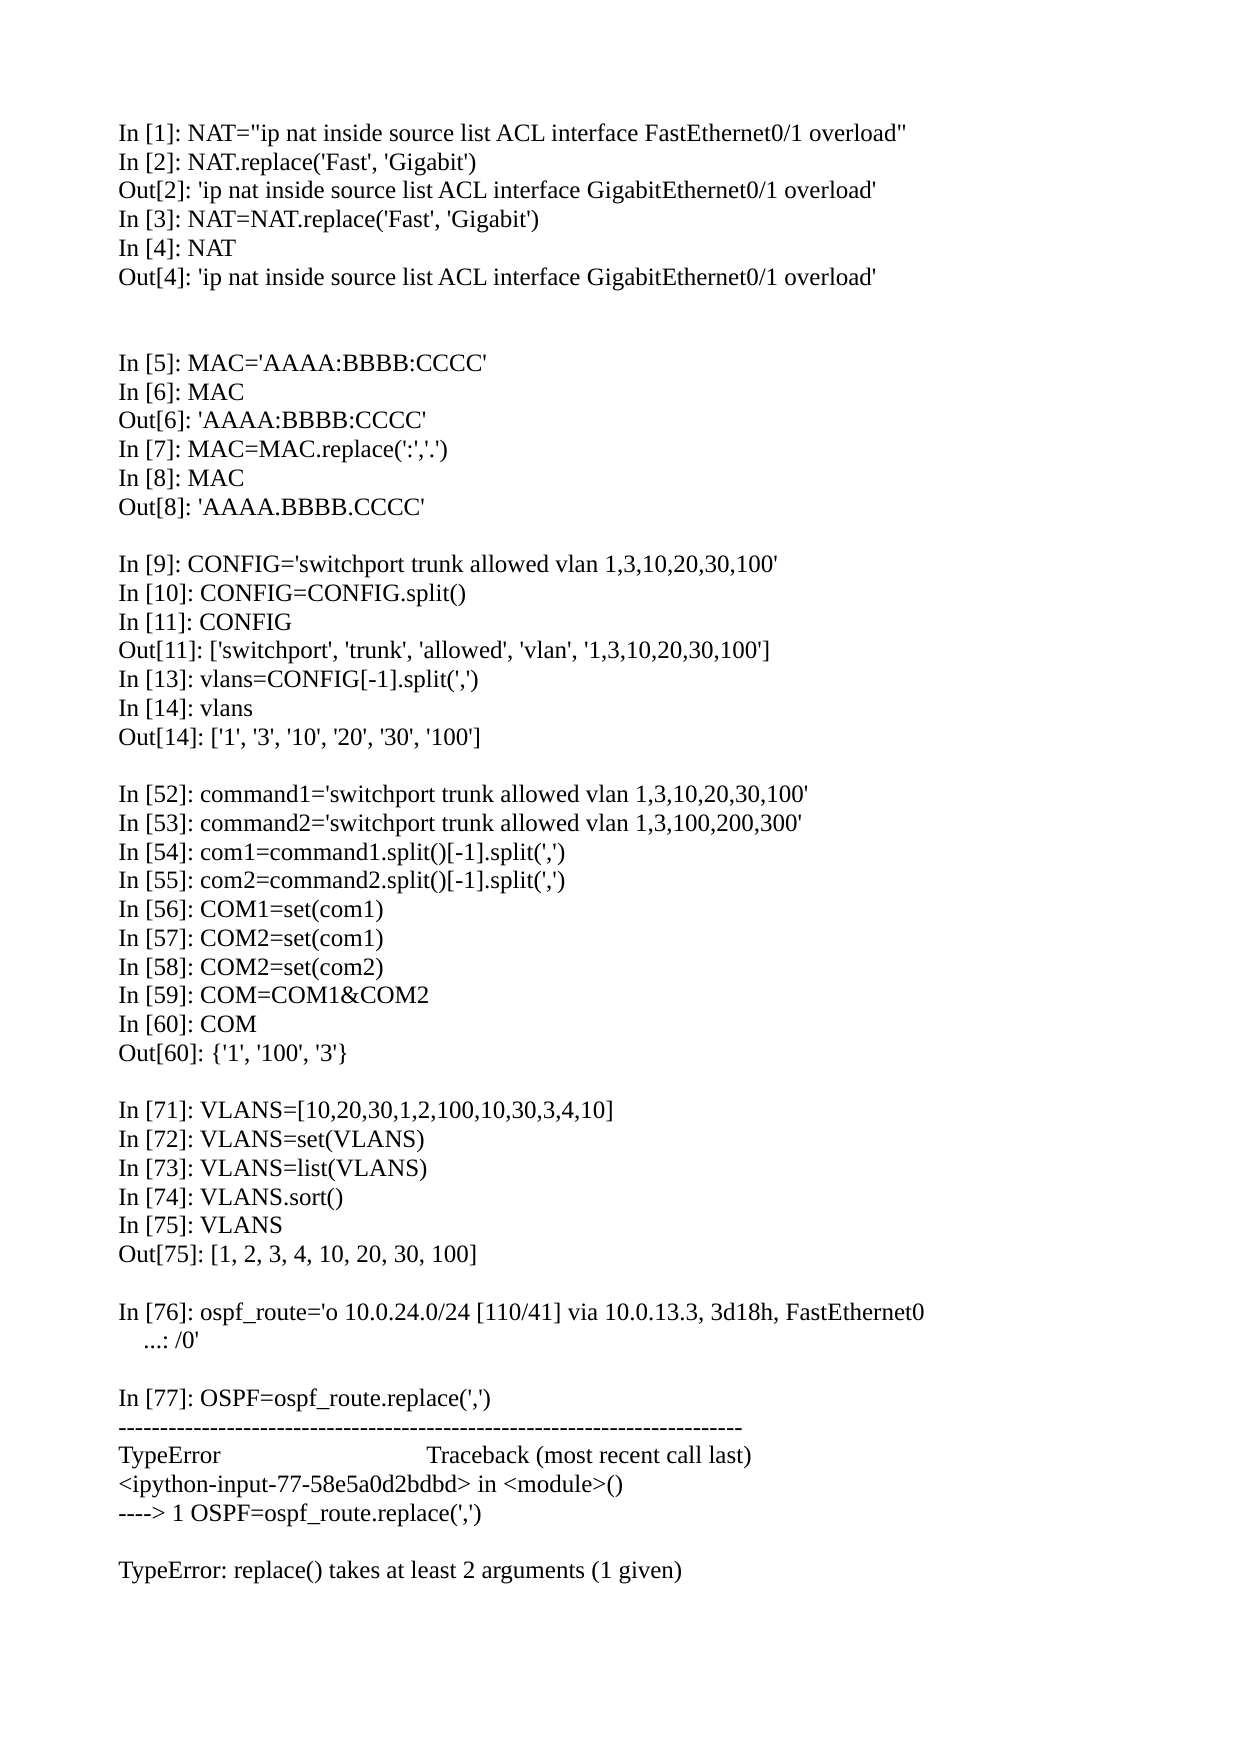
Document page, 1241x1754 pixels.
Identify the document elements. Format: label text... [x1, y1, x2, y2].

text Out[11]: ['switchport', 'trunk', 'allowed', 'vlan', '1,3,10,20,30,100'] [118, 636, 1122, 664]
text In [54]: com1=command1.split()[-1].split(',') [118, 837, 1122, 866]
text In [73]: VLANS=list(VLANS) [118, 1153, 1122, 1182]
text In [3]: NAT=NAT.replace('Fast', 'Gigabit') [118, 204, 1122, 233]
text In [59]: COM=COM1&COM2 [118, 981, 1122, 1009]
text In [55]: com2=command2.split()[-1].split(',') [118, 866, 1122, 894]
text Out[4]: 'ip nat inside source list ACL interface GigabitEthernet0/1 overload' [118, 262, 1122, 291]
text Out[2]: 'ip nat inside source list ACL interface GigabitEthernet0/1 overload' [118, 176, 1122, 204]
text In [71]: VLANS=[10,20,30,1,2,100,10,30,3,4,10] [118, 1096, 1122, 1124]
text In [72]: VLANS=set(VLANS) [118, 1124, 1122, 1153]
text In [58]: COM2=set(com2) [118, 952, 1122, 981]
text Out[6]: 'AAAA:BBBB:CCCC' [118, 406, 1122, 434]
text TypeError: replace() takes at least 2 arguments (1 given) [118, 1556, 1122, 1584]
text <ipython-input-77-58e5a0d2bdbd> in <module>() [118, 1469, 1122, 1498]
text In [77]: OSPF=ospf_route.replace(',') [118, 1383, 1122, 1412]
text In [57]: COM2=set(com1) [118, 923, 1122, 952]
text Out[75]: [1, 2, 3, 4, 10, 20, 30, 100] [118, 1239, 1122, 1268]
text ----> 1 OSPF=ospf_route.replace(',') [118, 1498, 1122, 1527]
text In [6]: MAC [118, 377, 1122, 406]
text In [76]: ospf_route='o 10.0.24.0/24 [110/41] via 10.0.13.3, 3d18h, FastEthernet0 [118, 1297, 1122, 1326]
text In [2]: NAT.replace('Fast', 'Gigabit') [118, 147, 1122, 176]
text In [52]: command1='switchport trunk allowed vlan 1,3,10,20,30,100' [118, 779, 1122, 808]
text In [11]: CONFIG [118, 607, 1122, 636]
text In [4]: NAT [118, 233, 1122, 262]
text In [60]: COM [118, 1009, 1122, 1038]
text In [14]: vlans [118, 693, 1122, 722]
text In [7]: MAC=MAC.replace(':','.') [118, 434, 1122, 463]
text TypeError Traceback (most recent call last) [118, 1441, 1122, 1469]
text Out[60]: {'1', '100', '3'} [118, 1038, 1122, 1067]
text --------------------------------------------------------------------------- [118, 1412, 1122, 1441]
text In [75]: VLANS [118, 1211, 1122, 1239]
text Out[8]: 'AAAA.BBBB.CCCC' [118, 492, 1122, 521]
text In [8]: MAC [118, 463, 1122, 492]
text In [10]: CONFIG=CONFIG.split() [118, 578, 1122, 607]
text In [56]: COM1=set(com1) [118, 894, 1122, 923]
text In [9]: CONFIG='switchport trunk allowed vlan 1,3,10,20,30,100' [118, 549, 1122, 578]
text In [53]: command2='switchport trunk allowed vlan 1,3,100,200,300' [118, 808, 1122, 837]
text In [5]: MAC='AAAA:BBBB:CCCC' [118, 348, 1122, 377]
text In [74]: VLANS.sort() [118, 1182, 1122, 1211]
text ...: /0' [118, 1326, 1122, 1354]
text Out[14]: ['1', '3', '10', '20', '30', '100'] [118, 722, 1122, 751]
text In [13]: vlans=CONFIG[-1].split(',') [118, 664, 1122, 693]
text In [1]: NAT="ip nat inside source list ACL interface FastEthernet0/1 overload" [118, 118, 1122, 147]
